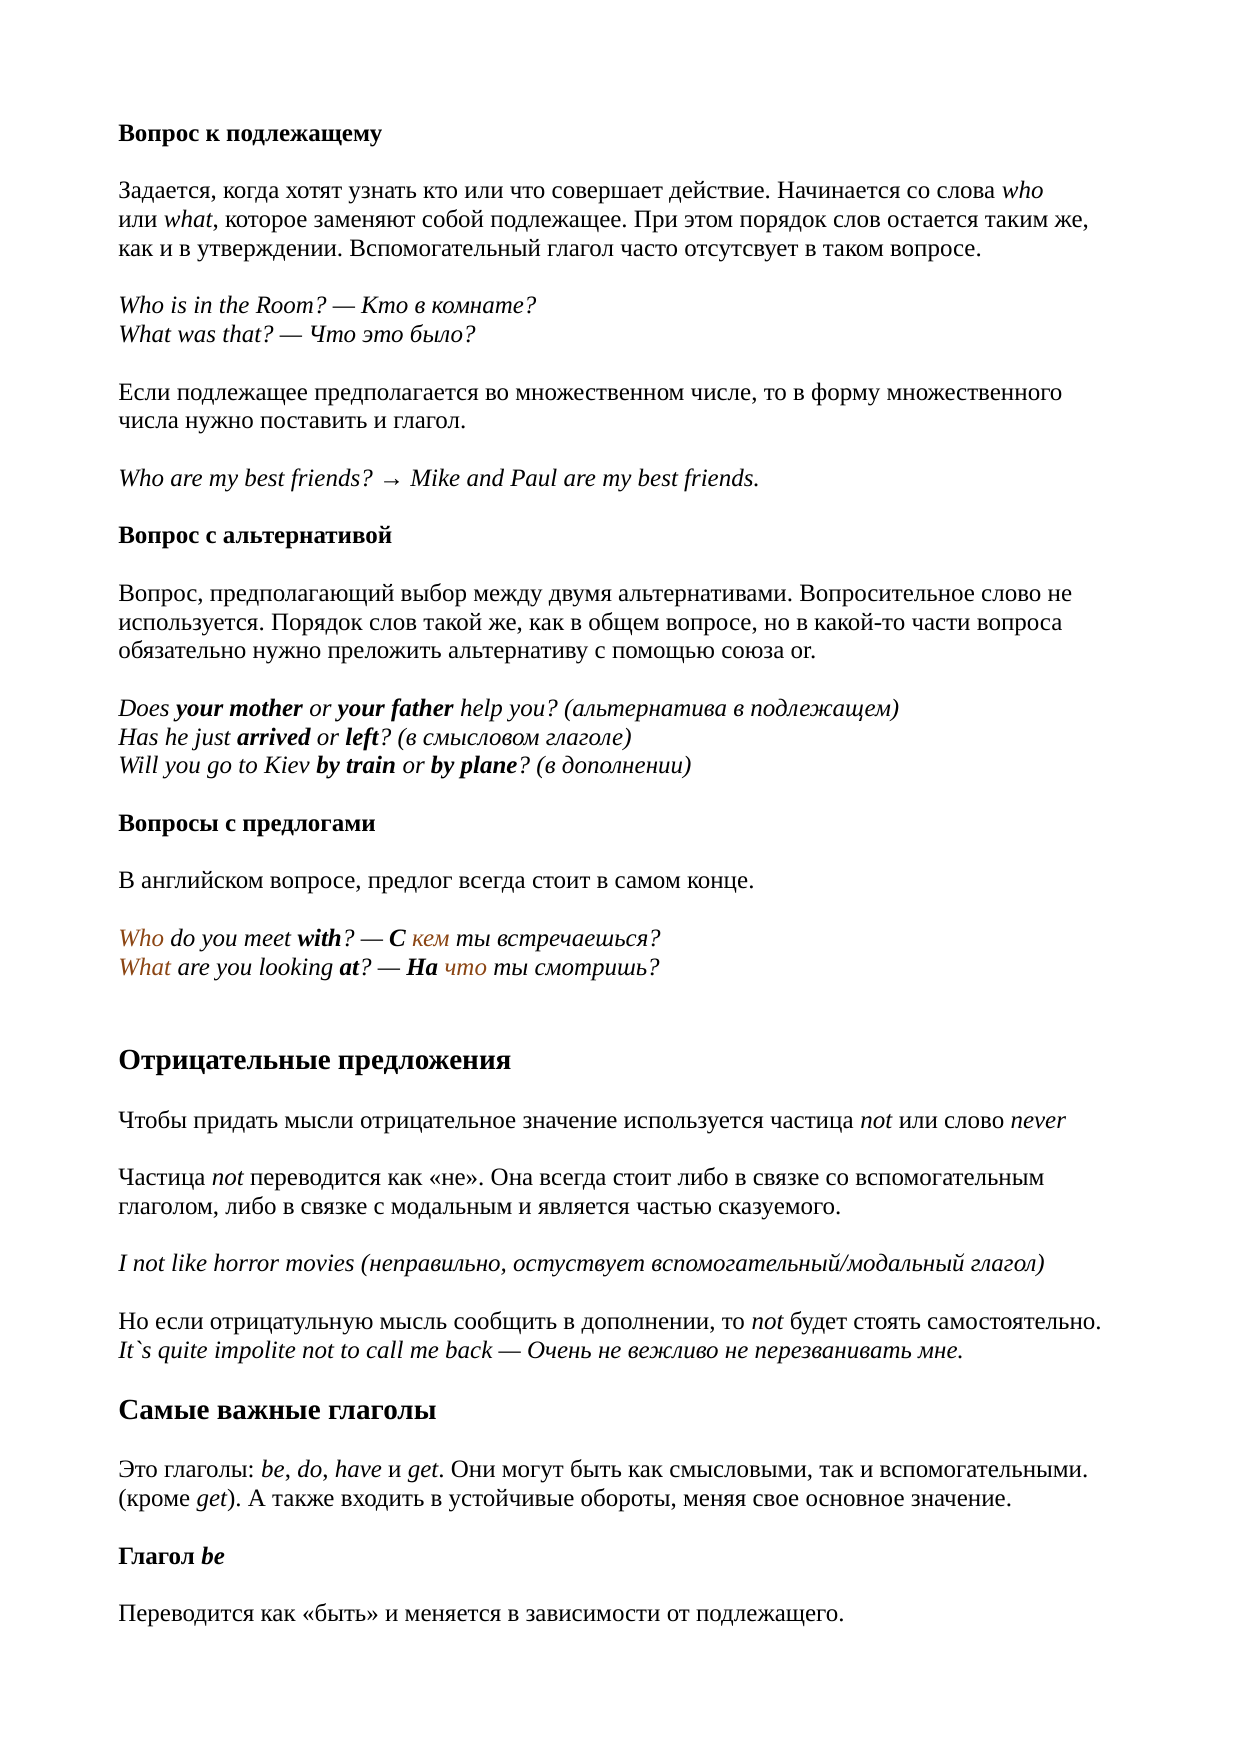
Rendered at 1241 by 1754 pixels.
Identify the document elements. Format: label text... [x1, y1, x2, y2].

text Вопрос к подлежащему [118, 118, 1122, 147]
text Отрицательные предложения [118, 1042, 1122, 1076]
text It`s quite impolite not to call me back — Очень не вежливо не перезванивать мне. [118, 1335, 1122, 1363]
text What are you looking at? — На что ты смотришь? [118, 952, 1122, 981]
text В английском вопросе, предлог всегда стоит в самом конце. [118, 866, 1122, 894]
text Вопрос, предполагающий выбор между двумя альтернативами. Вопросительное слово не [118, 578, 1122, 607]
text Глагол be [118, 1541, 1122, 1569]
text Это глаголы: be, do, have и get. Они могут быть как смысловыми, так и вспомогательными. (кроме get). А также входить в устойчивые обороты, меняя свое основное значение. [118, 1454, 1122, 1512]
text Вопрос с альтернативой [118, 521, 1122, 549]
text Задается, когда хотят узнать кто или что совершает действие. Начинается со слова who [118, 176, 1122, 204]
text как и в утверждении. Вспомогательный глагол часто отсутсвует в таком вопросе. [118, 233, 1122, 262]
text Если подлежащее предполагается во множественном числе, то в форму множественного [118, 377, 1122, 406]
text используется. Порядок слов такой же, как в общем вопросе, но в какой-то части вопроса [118, 607, 1122, 636]
text числа нужно поставить и глагол. [118, 406, 1122, 434]
text Who are my best friends? → Mike and Paul are my best friends. [118, 463, 1122, 492]
text Переводится как «быть» и меняется в зависимости от подлежащего. [118, 1598, 1122, 1627]
text Самые важные глаголы [118, 1392, 1122, 1426]
text Who do you meet with? — С кем ты встречаешься? [118, 923, 1122, 952]
text Has he just arrived or left? (в смысловом глаголе) [118, 722, 1122, 751]
text или what, которое заменяют собой подлежащее. При этом порядок слов остается таким же, [118, 204, 1122, 233]
text Но если отрицатульную мысль сообщить в дополнении, то not будет стоять самостоятельно. [118, 1306, 1122, 1335]
text What was that? — Что это было? [118, 319, 1122, 348]
text I not like horror movies (неправильно, остуствует вспомогательный/модальный глагол) [118, 1248, 1122, 1277]
text обязательно нужно преложить альтернативу с помощью союза or. [118, 636, 1122, 664]
text Will you go to Kiev by train or by plane? (в дополнении) [118, 751, 1122, 779]
text Who is in the Room? — Кто в комнате? [118, 291, 1122, 319]
text Вопросы с предлогами [118, 808, 1122, 837]
text Частица not переводится как «не». Она всегда стоит либо в связке со вспомогательным глаголом, либо в связке с модальным и является частью сказуемого. [118, 1162, 1122, 1220]
text Чтобы придать мысли отрицательное значение используется частица not или слово never [118, 1105, 1122, 1133]
text Does your mother or your father help you? (альтернатива в подлежащем) [118, 693, 1122, 722]
